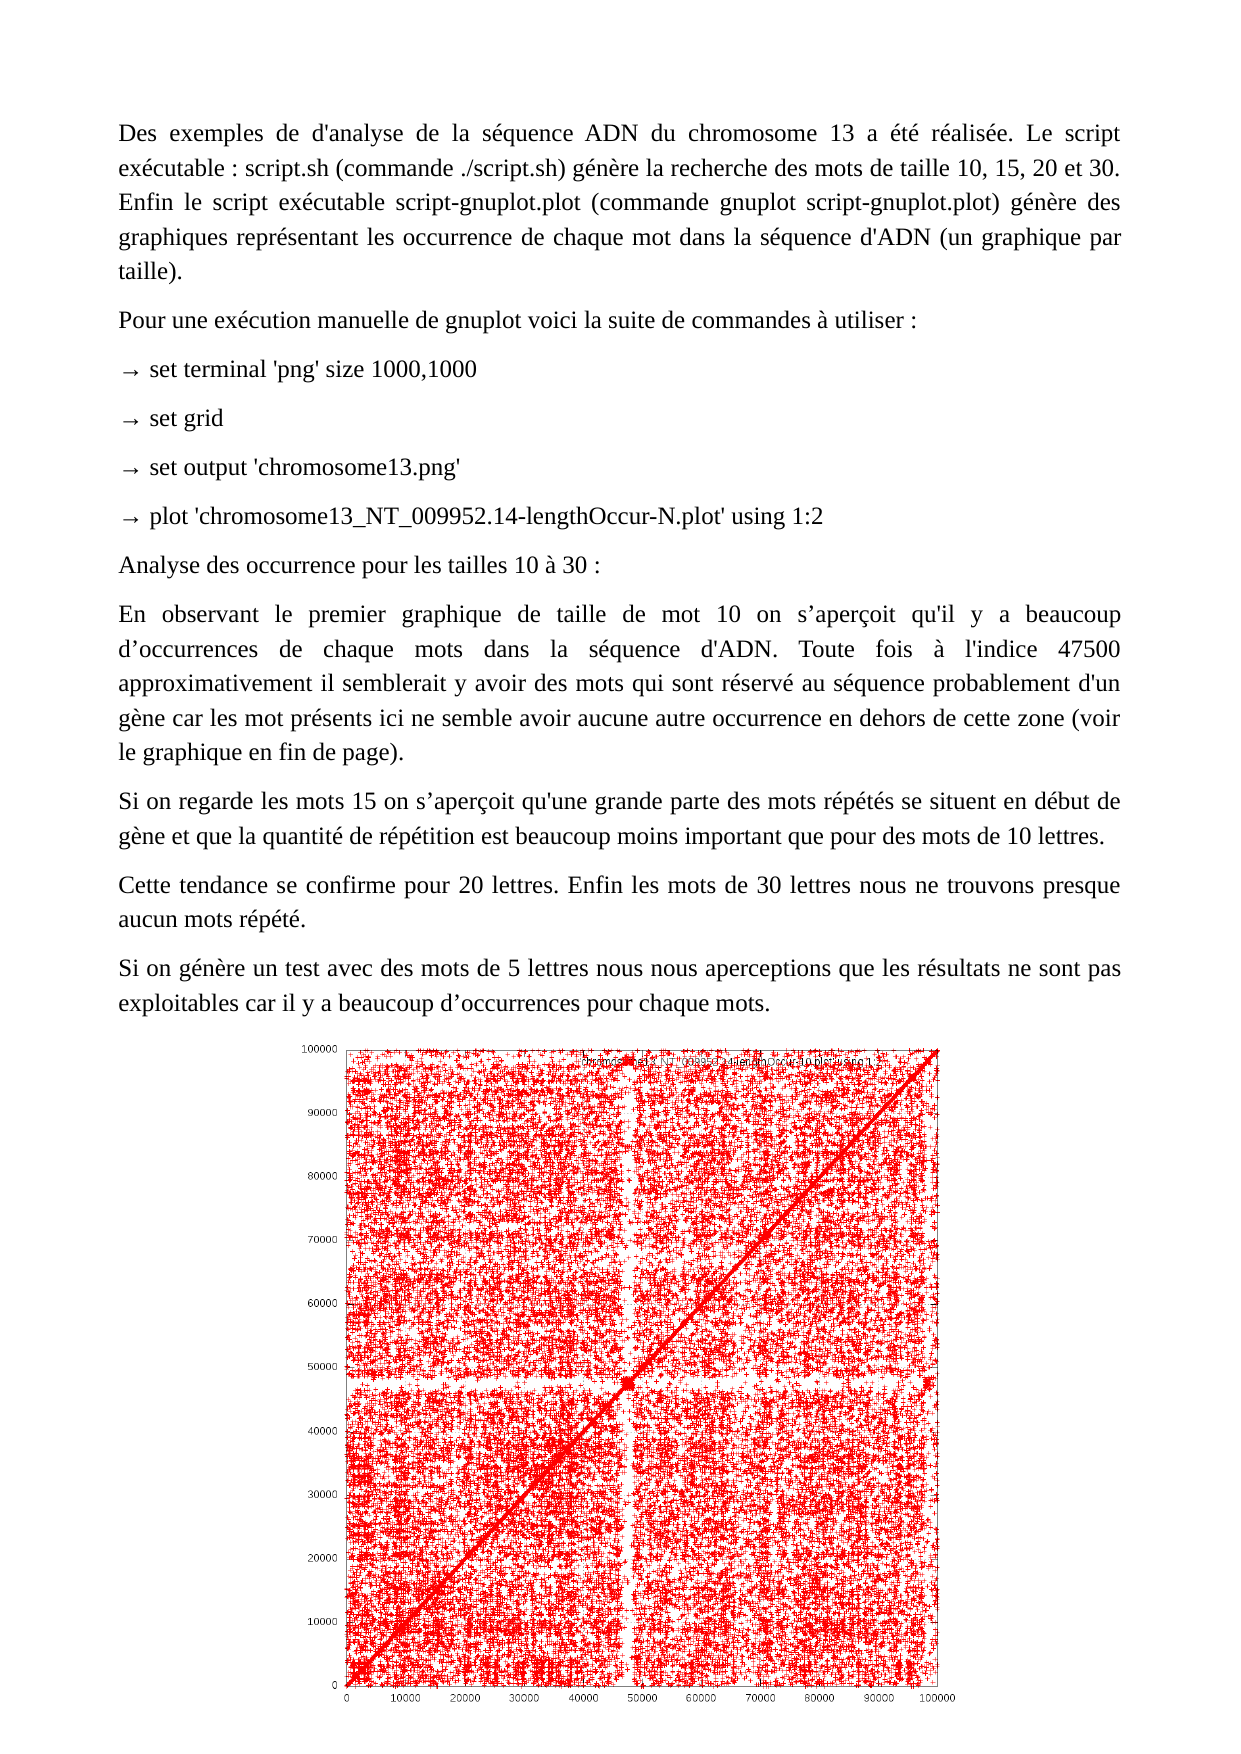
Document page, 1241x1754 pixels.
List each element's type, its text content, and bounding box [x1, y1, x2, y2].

text Si on regarde les mots 15 on s’aperçoit qu'une grande parte des mots répétés se situent en début de gène et que la quantité de répétition est beaucoup moins important que pour des mots de 10 lettres. [118, 786, 1122, 850]
text → set grid [118, 403, 1122, 432]
text Analyse des occurrence pour les tailles 10 à 30 : [118, 550, 1122, 579]
text Si on génère un test avec des mots de 5 lettres nous nous aperceptions que les résultats ne sont pas exploitables car il y a beaucoup d’occurrences pour chaque mots. [118, 953, 1122, 1017]
text → set terminal 'png' size 1000,1000 [118, 354, 1122, 383]
text Des exemples de d'analyse de la séquence ADN du chromosome 13 a été réalisée. Le script exécutable : script.sh (commande ./script.sh) génère la recherche des mots de taille 10, 15, 20 et 30. Enfin le script exécutable script-gnuplot.plot (commande gnuplot script-gnuplot.plot) génère des graphiques représentant les occurrence de chaque mot dans la séquence d'ADN (un graphique par taille). [118, 118, 1122, 285]
picture [282, 1037, 958, 1712]
text Pour une exécution manuelle de gnuplot voici la suite de commandes à utiliser : [118, 305, 1122, 334]
text → plot 'chromosome13_NT_009952.14-lengthOccur-N.plot' using 1:2 [118, 501, 1122, 530]
text Cette tendance se confirme pour 20 lettres. Enfin les mots de 30 lettres nous ne trouvons presque aucun mots répété. [118, 870, 1122, 933]
text → set output 'chromosome13.png' [118, 452, 1122, 481]
text En observant le premier graphique de taille de mot 10 on s’aperçoit qu'il y a beaucoup d’occurrences de chaque mots dans la séquence d'ADN. Toute fois à l'indice 47500 approximativement il semblerait y avoir des mots qui sont réservé au séquence probablement d'un gène car les mot présents ici ne semble avoir aucune autre occurrence en dehors de cette zone (voir le graphique en fin de page). [118, 599, 1122, 766]
